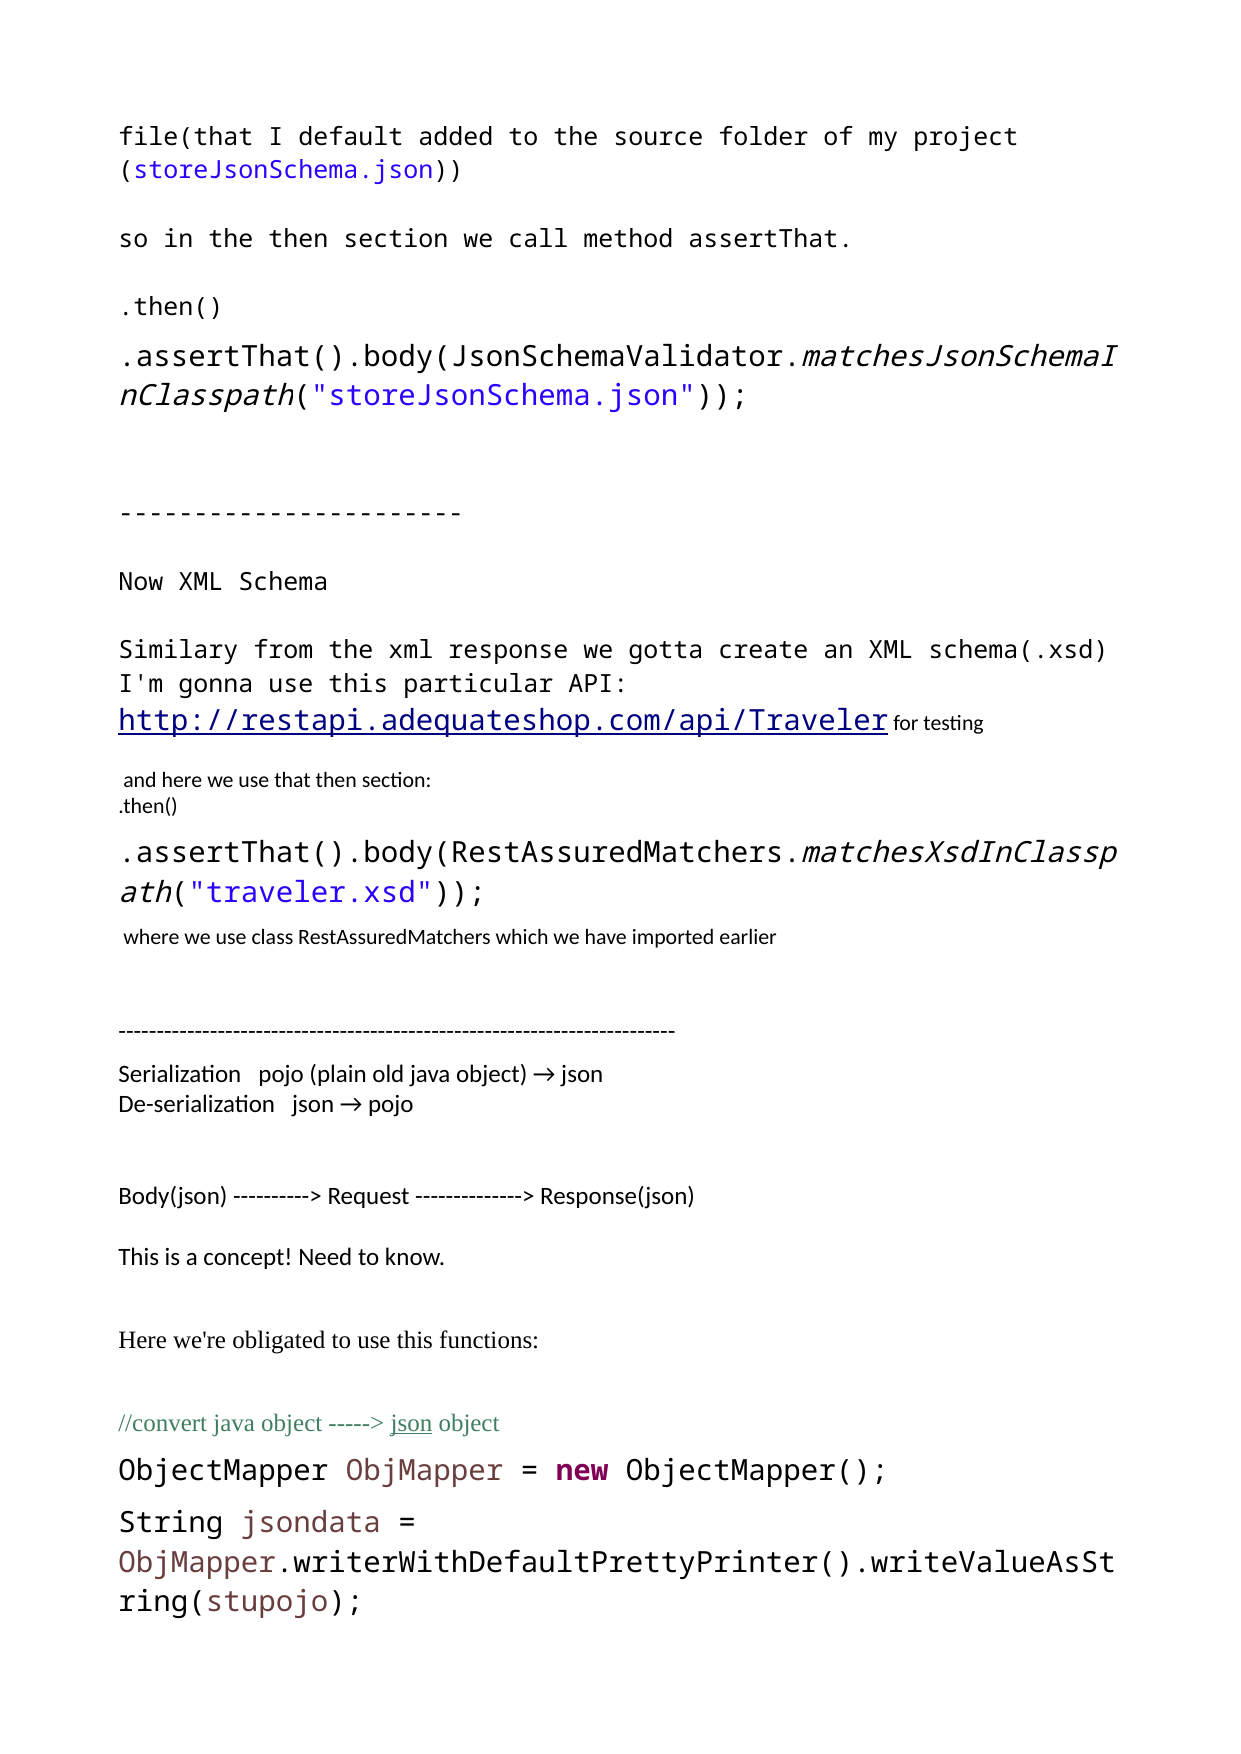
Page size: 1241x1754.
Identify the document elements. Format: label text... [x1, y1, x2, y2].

text ----------------------- Now XML Schema Similary from the xml response we gotta create an XML schema(.xsd) I'm gonna use this particular API: http://restapi.adequateshop.com/api/Traveler for testing and here we use that then section: .then() [118, 427, 1122, 819]
text where we use class RestAssuredMatchers which we have imported earlier [118, 923, 1122, 950]
text String jsondata = ObjMapper.writerWithDefaultPrettyPrinter().writeValueAsString(stupojo); [118, 1501, 1122, 1620]
text Serialization pojo (plain old java object) → json De-serialization json → pojo Body(json) ----------> Request --------------> Response(json) This is a concept! Need to know. [118, 1058, 1122, 1271]
text ObjectMapper ObjMapper = new ObjectMapper(); [118, 1449, 1122, 1489]
text .assertThat().body(JsonSchemaValidator.matchesJsonSchemaInClasspath("storeJsonSchema.json")); [118, 335, 1122, 414]
text //convert java object -----> json object [118, 1408, 1122, 1436]
text file(that I default added to the source folder of my project (storeJsonSchema.json)) so in the then section we call method assertThat. .then() [118, 118, 1122, 322]
text ------------------------------------------------------------------------- [118, 1015, 1122, 1045]
text Here we're obligated to use this functions: [118, 1325, 1122, 1354]
text .assertThat().body(RestAssuredMatchers.matchesXsdInClasspath("traveler.xsd")); [118, 832, 1122, 911]
